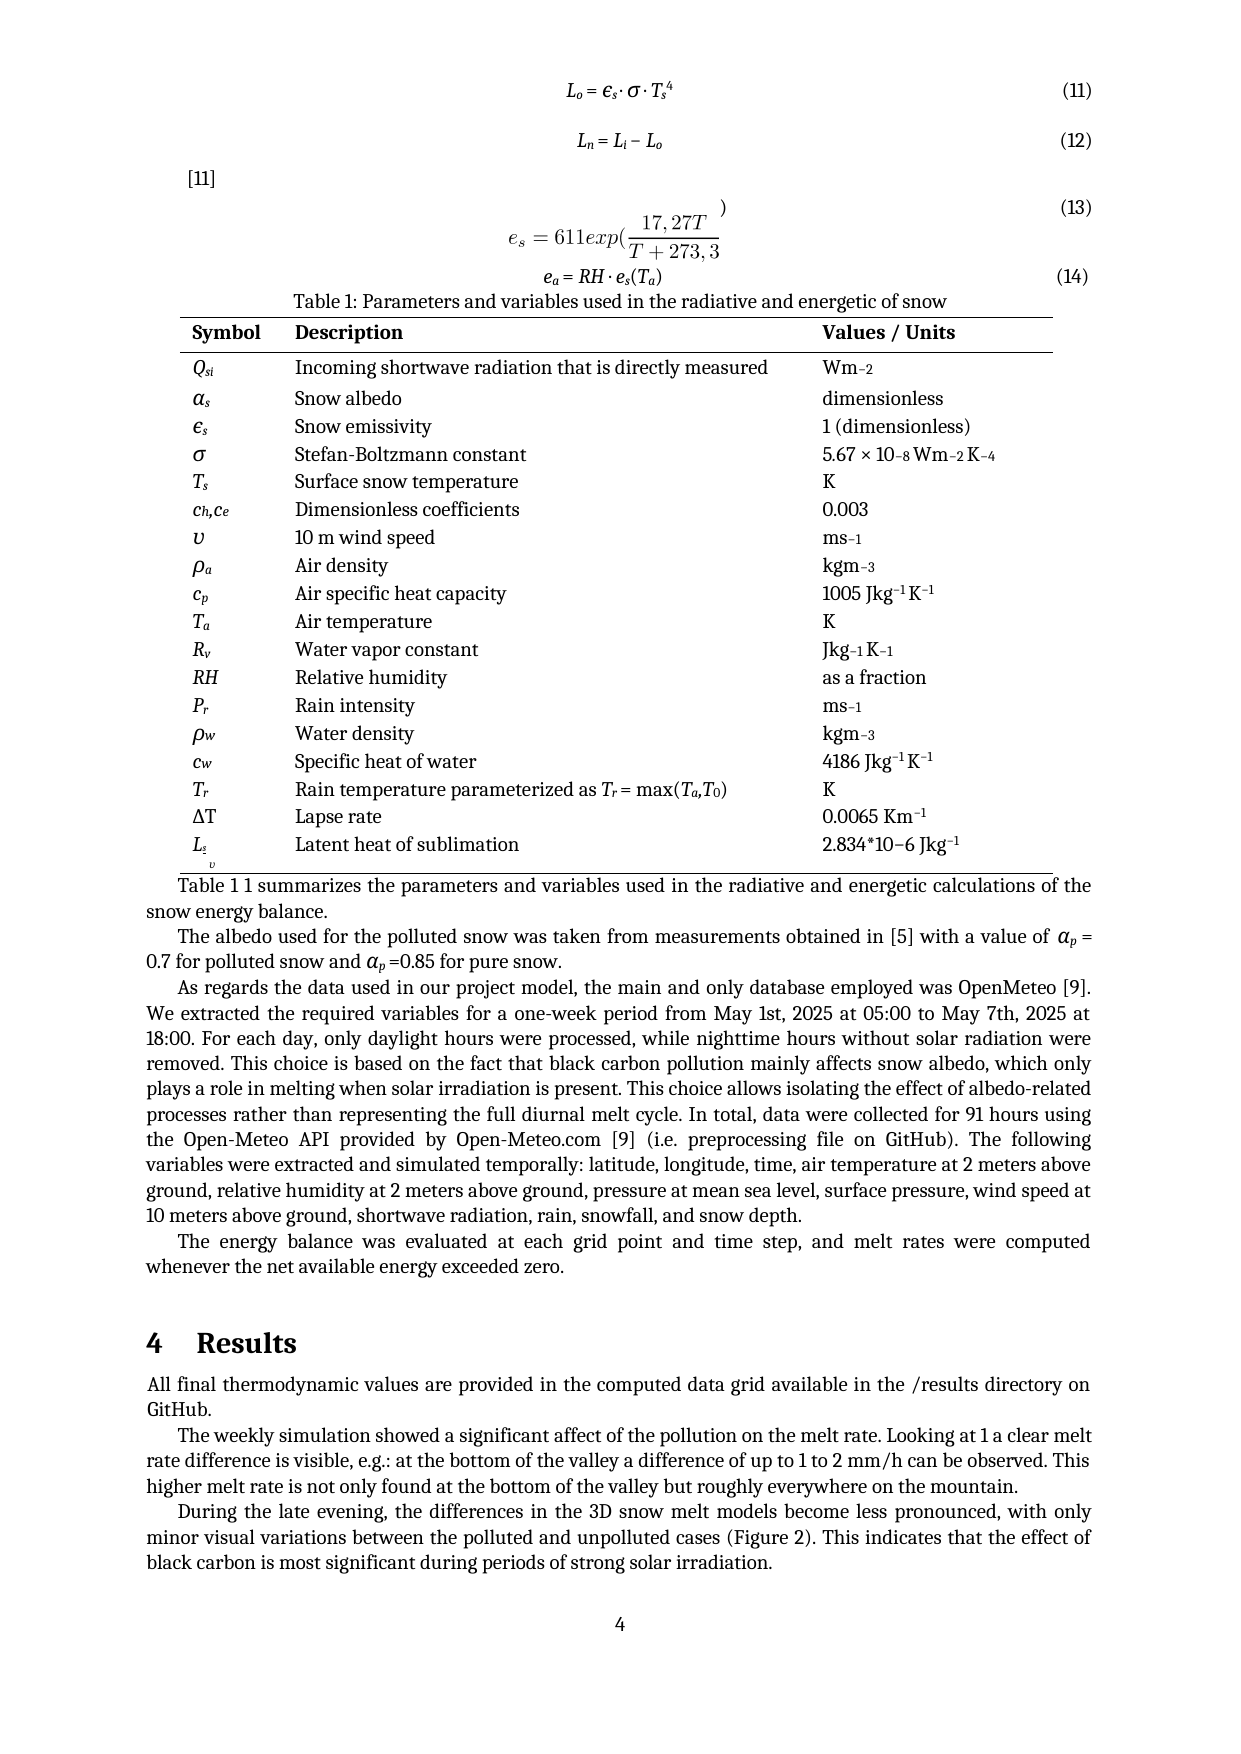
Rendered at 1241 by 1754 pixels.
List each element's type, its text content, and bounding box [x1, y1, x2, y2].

table_header (14) [1056, 264, 1092, 290]
table_cell Ts [180, 468, 295, 496]
text Table 1: Parameters and variables used in the radiative and energetic of snow [148, 290, 1093, 314]
table_cell cp [180, 580, 295, 607]
subtitle Results [146, 1326, 1093, 1361]
text Ln = Li − Lo (12) [148, 125, 1094, 153]
table_cell Pr [180, 691, 295, 719]
text The energy balance was evaluated at each grid point and time step, and melt rates were computed whenever the net available energy exceeded zero. [146, 1229, 1093, 1278]
table_cell ρw [180, 719, 295, 747]
table_cell 2.834*10−6 Jkg−1 [822, 831, 1053, 872]
table_cell ∆T [180, 803, 295, 831]
text Table 1 1 summarizes the parameters and variables used in the radiative and energetic calculations of the snow energy balance. [146, 874, 1093, 923]
table_cell Rain temperature parameterized as Tr = max(Ta,T0) [295, 775, 822, 803]
table_cell Qsi [180, 353, 295, 384]
table_cell Dimensionless coefficients [295, 496, 822, 524]
table_cell Specific heat of water [295, 747, 822, 775]
table_cell σ [180, 440, 295, 468]
table_cell dimensionless [822, 384, 1053, 412]
table_header Description [295, 318, 822, 352]
table_cell Ta [180, 608, 295, 635]
table_cell Water vapor constant [295, 635, 822, 663]
table_cell Air specific heat capacity [295, 580, 822, 607]
table_cell ρa [180, 552, 295, 579]
table_cell as a fraction [822, 663, 1053, 691]
table_cell Snow albedo [295, 384, 822, 412]
table_cell Air density [295, 552, 822, 579]
table_cell Rv [180, 635, 295, 663]
table_cell Wm−2 [822, 353, 1053, 384]
table_cell K [822, 468, 1053, 496]
table_cell RH [180, 663, 295, 691]
table_header Symbol [180, 318, 295, 352]
text [11] [187, 167, 731, 191]
table_cell kgm−3 [822, 552, 1053, 579]
table_cell ϵs [180, 412, 295, 440]
table_cell kgm−3 [822, 719, 1053, 747]
table_cell Jkg−1 K−1 [822, 635, 1053, 663]
text As regards the data used in our project model, the main and only database employed was OpenMeteo [9]. We extracted the required variables for a one-week period from May 1st, 2025 at 05:00 to May 7th, 2025 at 18:00. For each day, only daylight hours were processed, while nighttime hours without solar radiation were removed. This choice is based on the fact that black carbon pollution mainly affects snow albedo, which only plays a role in melting when solar irradiation is present. This choice allows isolating the effect of albedo-related processes rather than representing the full diurnal melt cycle. In total, data were collected for 91 hours using the Open-Meteo API provided by Open-Meteo.com [9] (i.e. preprocessing file on GitHub). The following variables were extracted and simulated temporally: latitude, longitude, time, air temperature at 2 meters above ground, relative humidity at 2 meters above ground, pressure at mean sea level, surface pressure, wind speed at 10 meters above ground, shortwave radiation, rain, snowfall, and snow depth. [146, 976, 1093, 1228]
text ) (13) [148, 192, 1094, 262]
table_header ea = RH · es(Ta) [543, 264, 1056, 290]
table_cell K [822, 608, 1053, 635]
table_cell cw [180, 747, 295, 775]
text During the late evening, the differences in the 3D snow melt models become less pronounced, with only minor visual variations between the polluted and unpolluted cases (Figure 2). This indicates that the effect of black carbon is most significant during periods of strong solar irradiation. [146, 1500, 1093, 1574]
table_header Values / Units [822, 318, 1053, 352]
table_cell αs [180, 384, 295, 412]
table_cell 4186 Jkg−1 K−1 [822, 747, 1053, 775]
text The weekly simulation showed a significant affect of the pollution on the melt rate. Looking at 1 a clear melt rate difference is visible, e.g.: at the bottom of the valley a difference of up to 1 to 2 mm/h can be observed. This higher melt rate is not only found at the bottom of the valley but roughly everywhere on the mountain. [146, 1424, 1093, 1498]
table_cell Snow emissivity [295, 412, 822, 440]
text All final thermodynamic values are provided in the computed data grid available in the /results directory on GitHub. [147, 1373, 1093, 1422]
table_cell Ls υ [180, 831, 295, 872]
table_cell Relative humidity [295, 663, 822, 691]
table_cell ms−1 [822, 691, 1053, 719]
table_cell Lapse rate [295, 803, 822, 831]
table_cell 0.0065 Km−1 [822, 803, 1053, 831]
table_cell 1005 Jkg−1 K−1 [822, 580, 1053, 607]
table_cell Incoming shortwave radiation that is directly measured [295, 353, 822, 384]
text Lo = ϵs · σ · Ts4 (11) [148, 75, 1094, 103]
table_cell ch,ce [180, 496, 295, 524]
table_cell 10 m wind speed [295, 524, 822, 552]
table_cell Tr [180, 775, 295, 803]
table_cell Stefan-Boltzmann constant [295, 440, 822, 468]
table_cell 0.003 [822, 496, 1053, 524]
table_cell 1 (dimensionless) [822, 412, 1053, 440]
table_cell Latent heat of sublimation [295, 831, 822, 872]
text The albedo used for the polluted snow was taken from measurements obtained in [5] with a value of αp = 0.7 for polluted snow and αp =0.85 for pure snow. [146, 925, 1093, 974]
table_cell 5.67 × 10−8 Wm−2 K−4 [822, 440, 1053, 468]
table_cell ms−1 [822, 524, 1053, 552]
table_cell Surface snow temperature [295, 468, 822, 496]
table_cell K [822, 775, 1053, 803]
table_cell Rain intensity [295, 691, 822, 719]
table_cell Water density [295, 719, 822, 747]
table_cell υ [180, 524, 295, 552]
table_cell Air temperature [295, 608, 822, 635]
